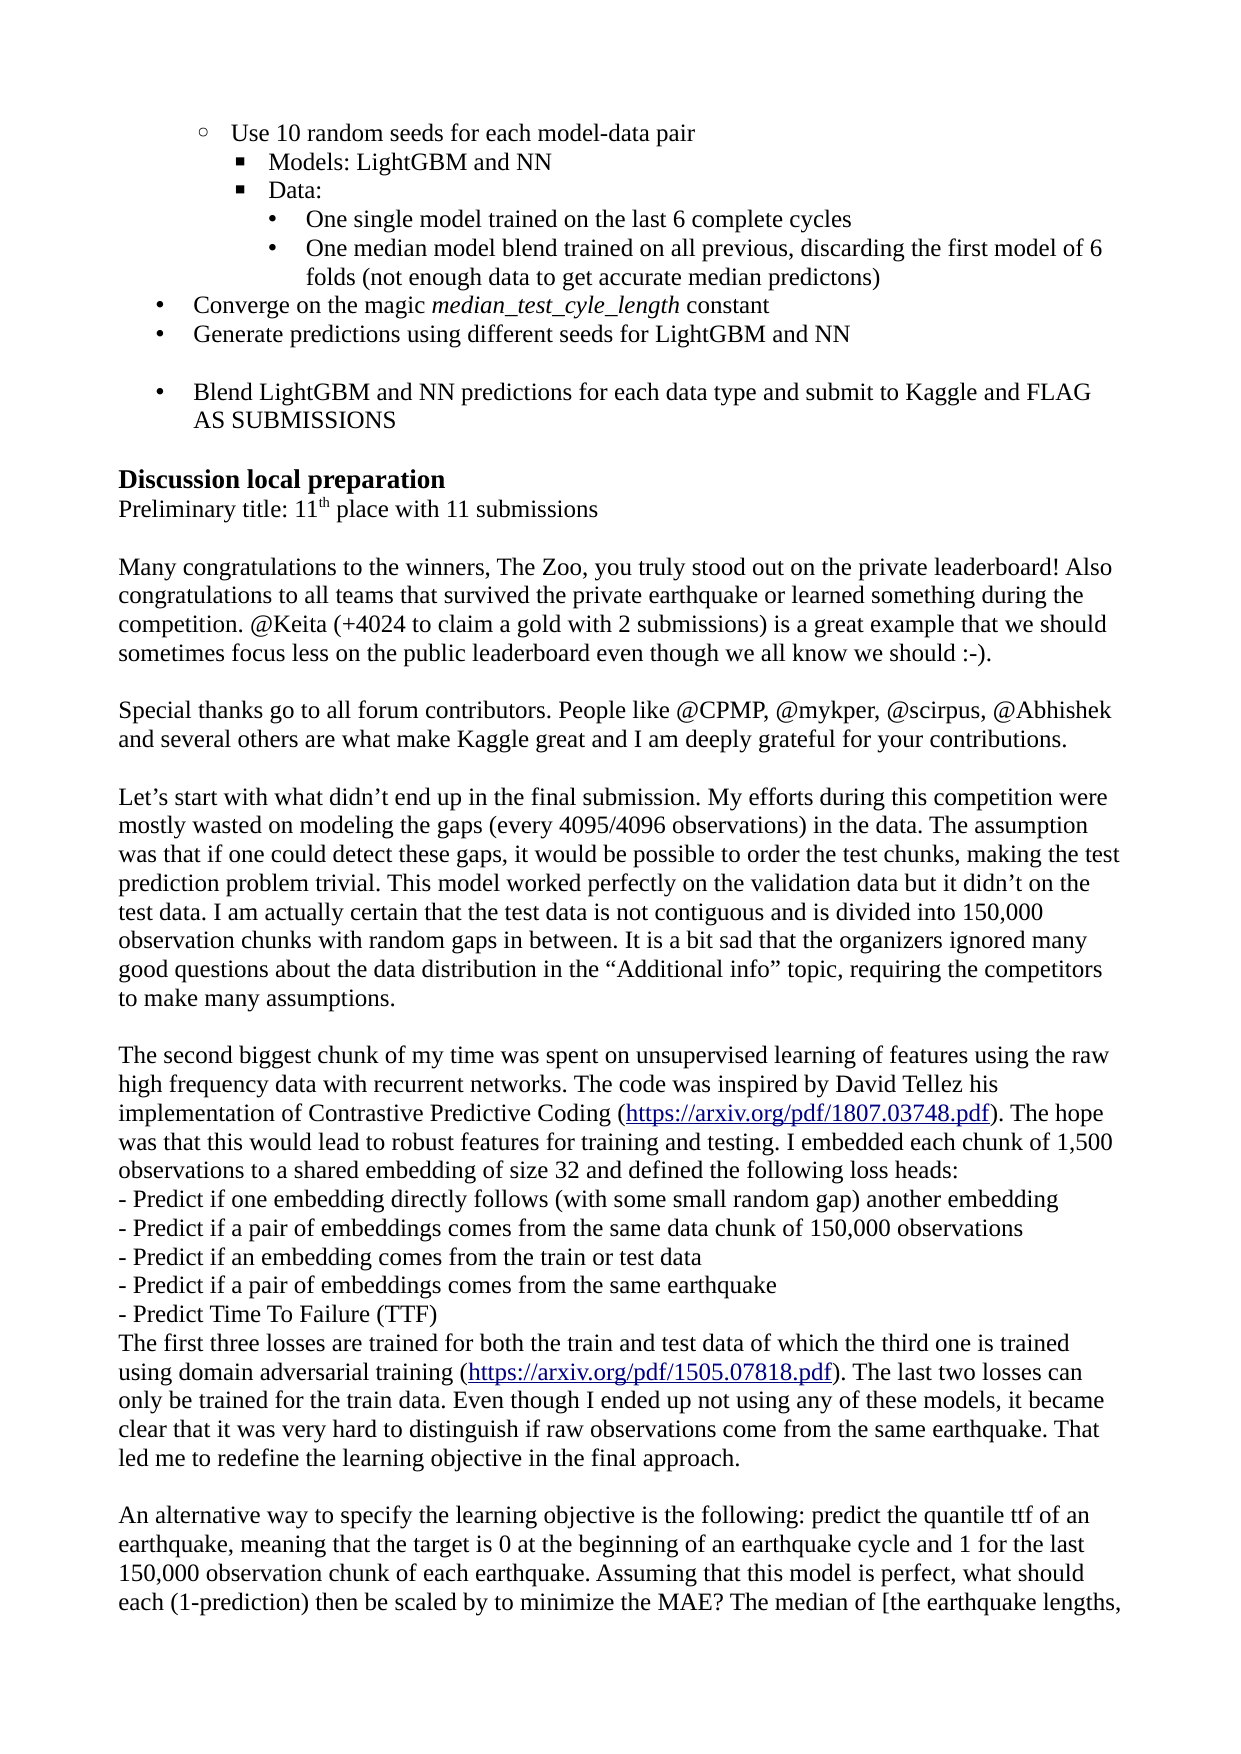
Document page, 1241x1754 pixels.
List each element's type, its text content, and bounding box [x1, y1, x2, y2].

text - Predict Time To Failure (TTF) [118, 1299, 1122, 1328]
text Discussion local preparation [118, 463, 1122, 494]
text Preliminary title: 11th place with 11 submissions [118, 494, 1122, 523]
list Use 10 random seeds for each model-data pair [193, 118, 1122, 147]
list One median model blend trained on all previous, discarding the first model of 6 folds (not enough data to get accurate median predictons) [268, 233, 1122, 291]
text An alternative way to specify the learning objective is the following: predict the quantile ttf of an earthquake, meaning that the target is 0 at the beginning of an earthquake cycle and 1 for the last 150,000 observation chunk of each earthquake. Assuming that this model is perfect, what should each (1-prediction) then be scaled by to minimize the MAE? The median of [the earthquake lengths, [118, 1501, 1122, 1616]
text The first three losses are trained for both the train and test data of which the third one is trained using domain adversarial training (https://arxiv.org/pdf/1505.07818.pdf). The last two losses can only be trained for the train data. Even though I ended up not using any of these models, it became clear that it was very hard to distinguish if raw observations come from the same earthquake. That led me to redefine the learning objective in the final approach. [118, 1328, 1122, 1472]
list Generate predictions using different seeds for LightGBM and NN [156, 319, 1122, 348]
text The second biggest chunk of my time was spent on unsupervised learning of features using the raw high frequency data with recurrent networks. The code was inspired by David Tellez his implementation of Contrastive Predictive Coding (https://arxiv.org/pdf/1807.03748.pdf). The hope was that this would lead to robust features for training and testing. I embedded each chunk of 1,500 observations to a shared embedding of size 32 and defined the following loss heads: [118, 1041, 1122, 1184]
text Let’s start with what didn’t end up in the final submission. My efforts during this competition were mostly wasted on modeling the gaps (every 4095/4096 observations) in the data. The assumption was that if one could detect these gaps, it would be possible to order the test chunks, making the test prediction problem trivial. This model worked perfectly on the validation data but it didn’t on the test data. I am actually certain that the test data is not contiguous and is divided into 150,000 observation chunks with random gaps in between. It is a bit sad that the organizers ignored many good questions about the data distribution in the “Additional info” topic, requiring the competitors to make many assumptions. [118, 782, 1122, 1012]
text - Predict if a pair of embeddings comes from the same earthquake [118, 1271, 1122, 1299]
text - Predict if a pair of embeddings comes from the same data chunk of 150,000 observations [118, 1213, 1122, 1242]
list Data: [231, 176, 1122, 204]
text - Predict if one embedding directly follows (with some small random gap) another embedding [118, 1184, 1122, 1213]
text Special thanks go to all forum contributors. People like @CPMP, @mykper, @scirpus, @Abhishek and several others are what make Kaggle great and I am deeply grateful for your contributions. [118, 696, 1122, 753]
list One single model trained on the last 6 complete cycles [268, 204, 1122, 233]
text Many congratulations to the winners, The Zoo, you truly stood out on the private leaderboard! Also congratulations to all teams that survived the private earthquake or learned something during the competition. @Keita (+4024 to claim a gold with 2 submissions) is a great example that we should sometimes focus less on the public leaderboard even though we all know we should :-). [118, 552, 1122, 667]
list Blend LightGBM and NN predictions for each data type and submit to Kaggle and FLAG AS SUBMISSIONS [156, 377, 1122, 434]
text - Predict if an embedding comes from the train or test data [118, 1242, 1122, 1271]
list Models: LightGBM and NN [231, 147, 1122, 176]
list Converge on the magic median_test_cyle_length constant [156, 291, 1122, 319]
